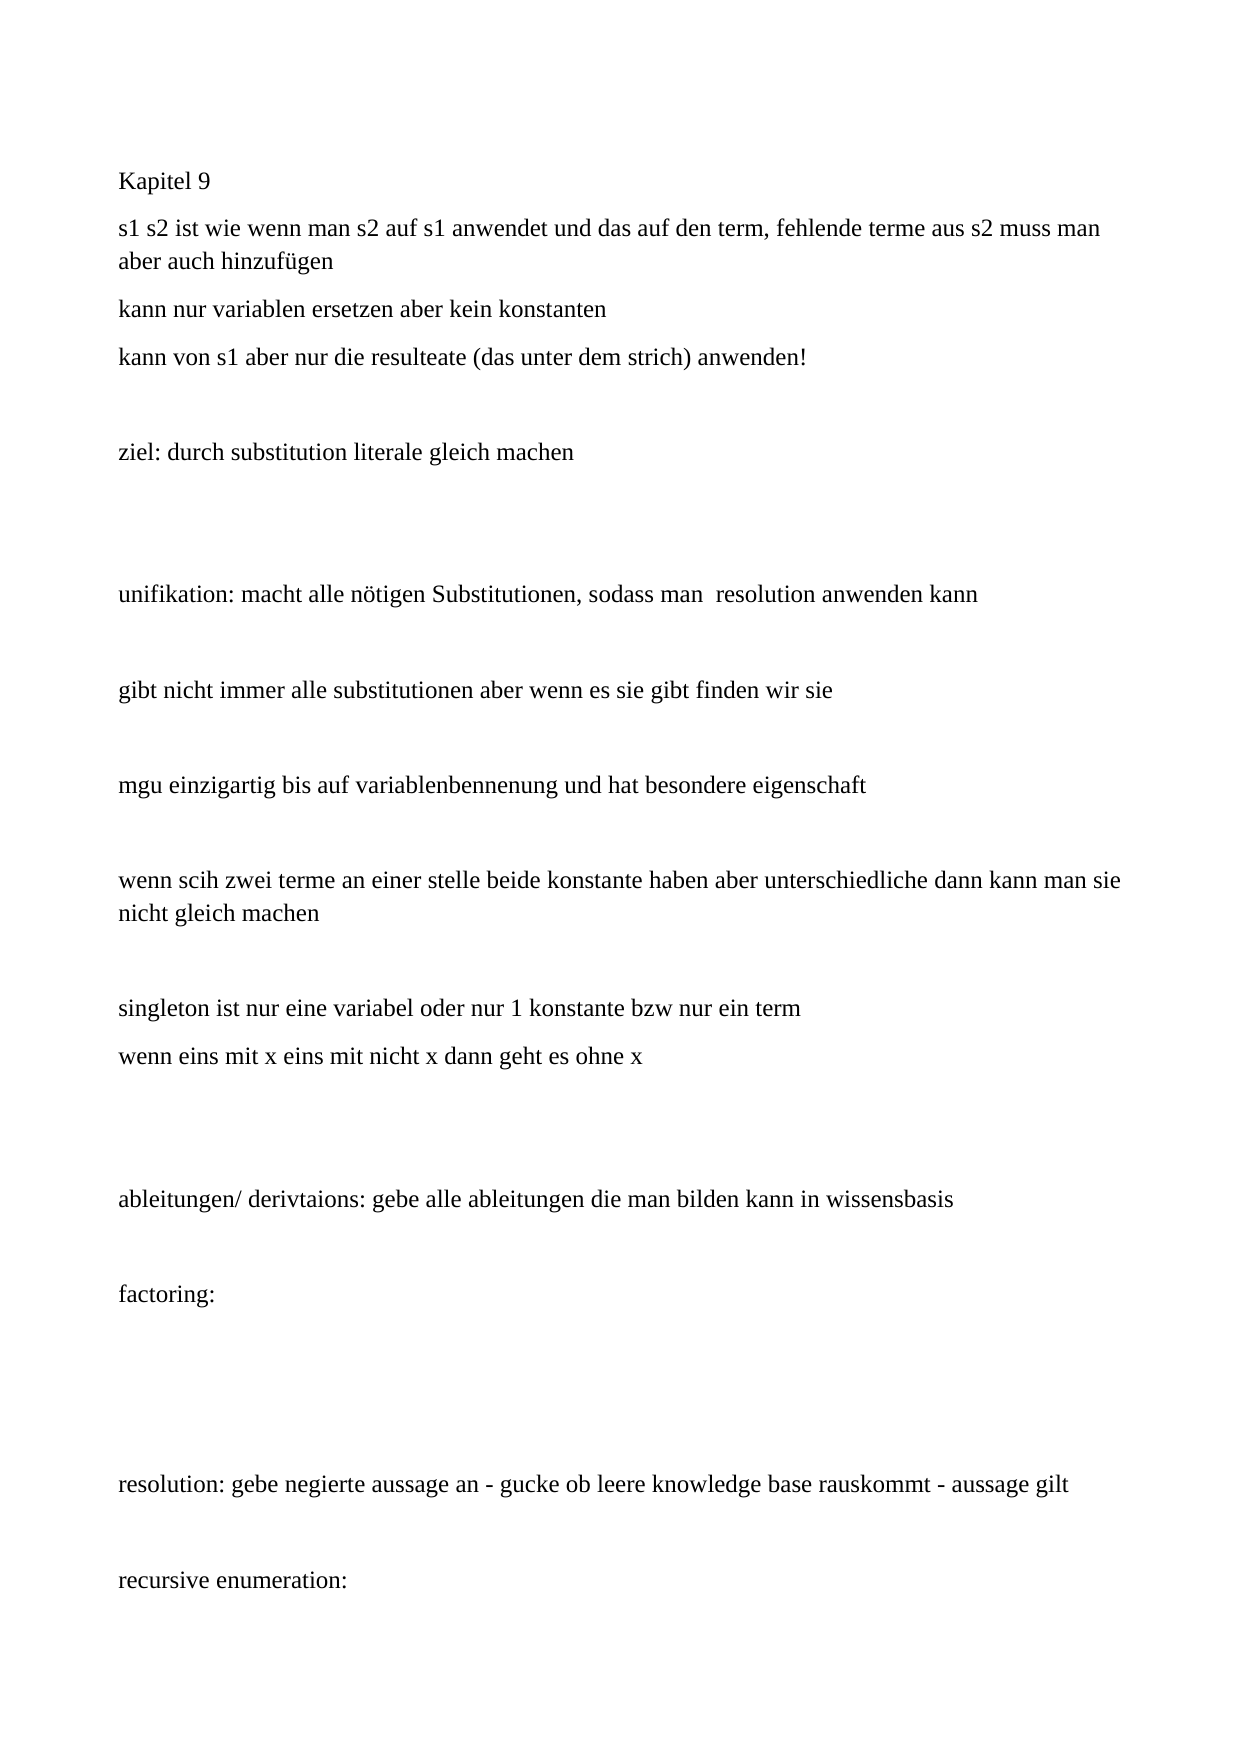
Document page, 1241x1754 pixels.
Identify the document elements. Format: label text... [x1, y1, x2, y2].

text wenn scih zwei terme an einer stelle beide konstante haben aber unterschiedliche dann kann man sie nicht gleich machen [118, 865, 1122, 927]
text s1 s2 ist wie wenn man s2 auf s1 anwendet und das auf den term, fehlende terme aus s2 muss man aber auch hinzufügen [118, 213, 1122, 275]
text wenn eins mit x eins mit nicht x dann geht es ohne x [118, 1041, 1122, 1070]
text unifikation: macht alle nötigen Substitutionen, sodass man resolution anwenden kann [118, 579, 1122, 608]
text factoring: [118, 1279, 1122, 1308]
text ableitungen/ derivtaions: gebe alle ableitungen die man bilden kann in wissensbasis [118, 1184, 1122, 1213]
text ziel: durch substitution literale gleich machen [118, 437, 1122, 466]
text recursive enumeration: [118, 1565, 1122, 1593]
text gibt nicht immer alle substitutionen aber wenn es sie gibt finden wir sie [118, 675, 1122, 703]
text kann von s1 aber nur die resulteate (das unter dem strich) anwenden! [118, 342, 1122, 370]
text Kapitel 9 [118, 166, 1122, 194]
text kann nur variablen ersetzen aber kein konstanten [118, 294, 1122, 323]
text mgu einzigartig bis auf variablenbennenung und hat besondere eigenschaft [118, 770, 1122, 799]
text singleton ist nur eine variabel oder nur 1 konstante bzw nur ein term [118, 993, 1122, 1022]
text resolution: gebe negierte aussage an - gucke ob leere knowledge base rauskommt - aussage gilt [118, 1469, 1122, 1498]
